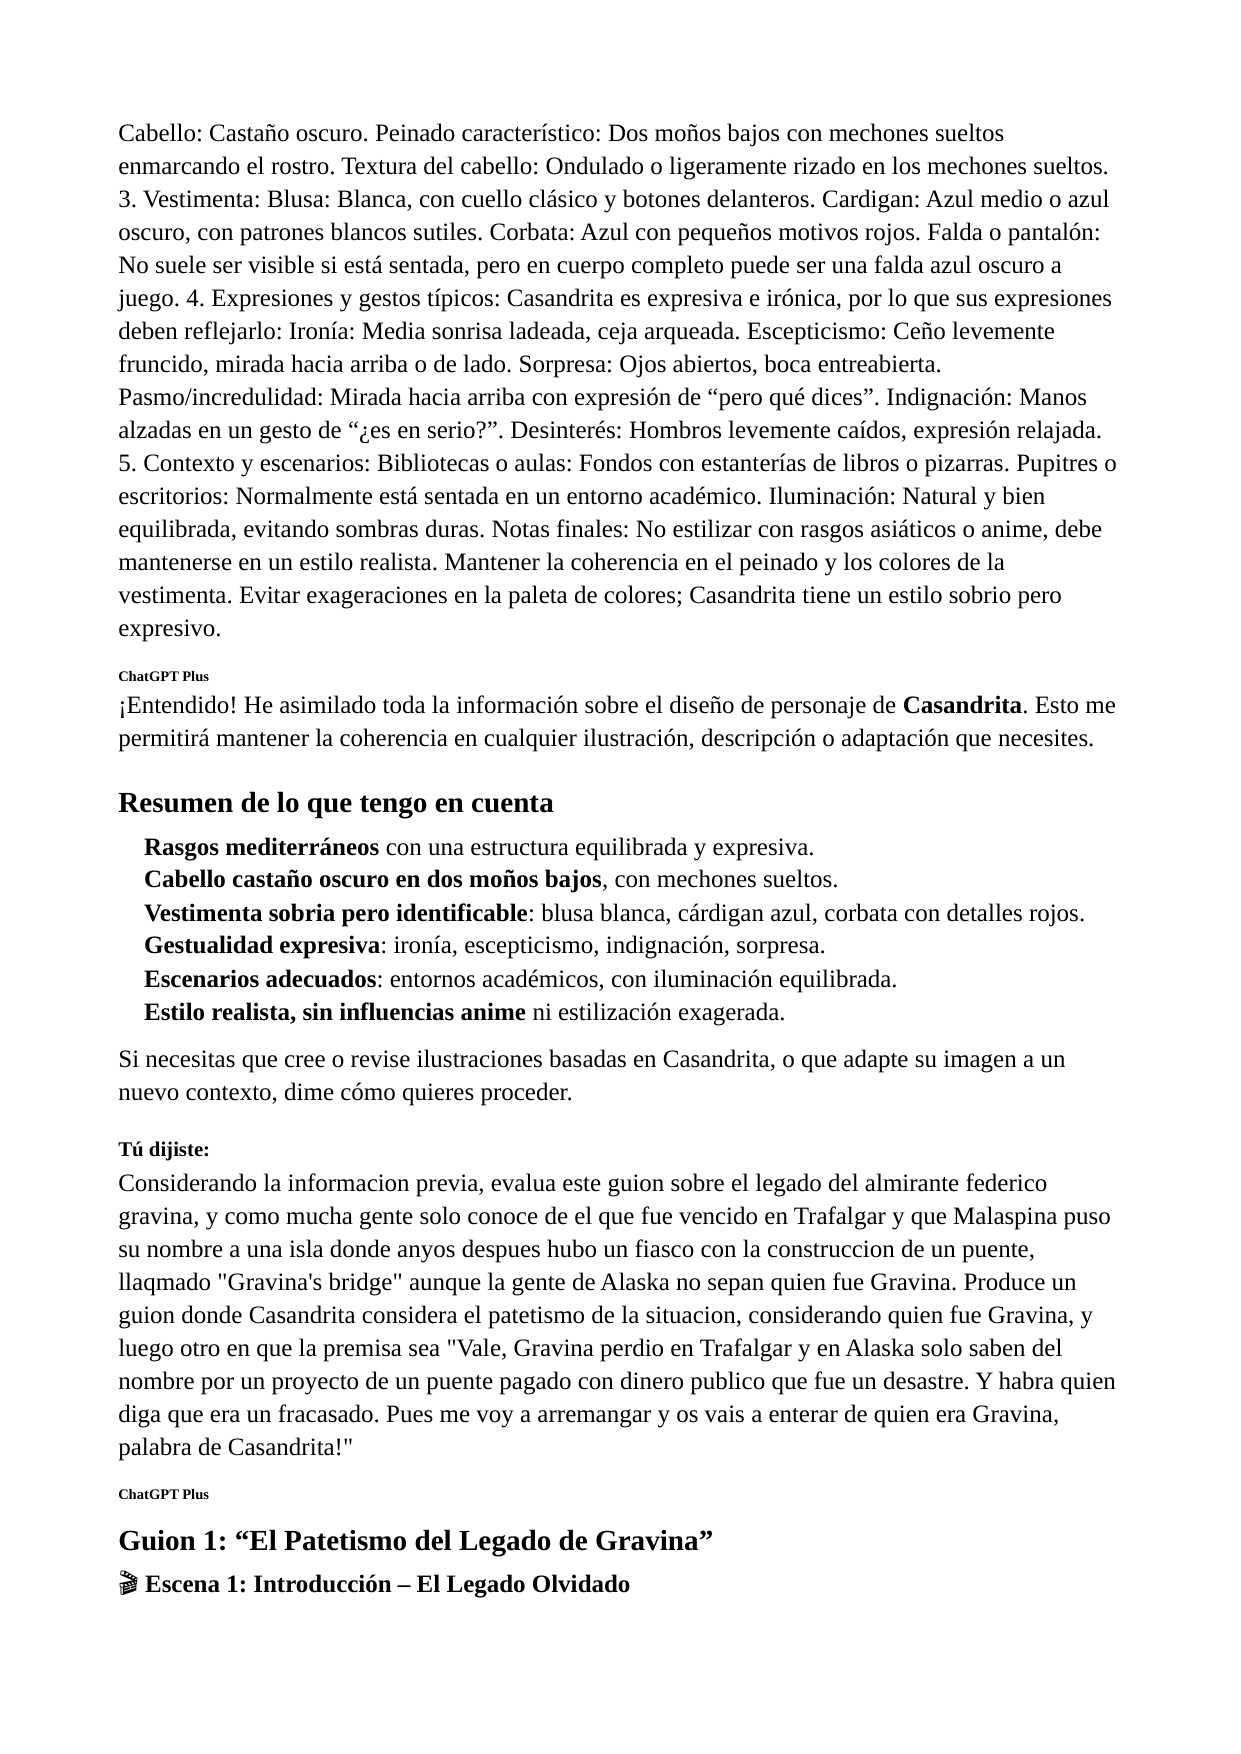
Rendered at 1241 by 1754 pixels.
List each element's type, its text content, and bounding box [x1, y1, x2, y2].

subtitle Tú dijiste: [118, 1137, 1122, 1161]
text ¡Entendido! He asimilado toda la información sobre el diseño de personaje de Casandrita. Esto me permitirá mantener la coherencia en cualquier ilustración, descripción o adaptación que necesites. [118, 690, 1122, 752]
subtitle Guion 1: “El Patetismo del Legado de Gravina” [118, 1523, 1122, 1557]
subtitle ChatGPT Plus [118, 667, 1122, 684]
text ✅ Rasgos mediterráneos con una estructura equilibrada y expresiva. ✅ Cabello castaño oscuro en dos moños bajos, con mechones sueltos. ✅ Vestimenta sobria pero identificable: blusa blanca, cárdigan azul, corbata con detalles rojos. ✅ Gestualidad expresiva: ironía, escepticismo, indignación, sorpresa. ✅ Escenarios adecuados: entornos académicos, con iluminación equilibrada. ✅ Estilo realista, sin influencias anime ni estilización exagerada. [118, 832, 1122, 1025]
subtitle Resumen de lo que tengo en cuenta [118, 786, 1122, 819]
text 🎬 Escena 1: Introducción – El Legado Olvidado [118, 1569, 1122, 1598]
text Si necesitas que cree o revise ilustraciones basadas en Casandrita, o que adapte su imagen a un nuevo contexto, dime cómo quieres proceder. 🚀 [118, 1044, 1122, 1106]
text Considerando la informacion previa, evalua este guion sobre el legado del almirante federico gravina, y como mucha gente solo conoce de el que fue vencido en Trafalgar y que Malaspina puso su nombre a una isla donde anyos despues hubo un fiasco con la construccion de un puente, llaqmado "Gravina's bridge" aunque la gente de Alaska no sepan quien fue Gravina. Produce un guion donde Casandrita considera el patetismo de la situacion, considerando quien fue Gravina, y luego otro en que la premisa sea "Vale, Gravina perdio en Trafalgar y en Alaska solo saben del nombre por un proyecto de un puente pagado con dinero publico que fue un desastre. Y habra quien diga que era un fracasado. Pues me voy a arremangar y os vais a enterar de quien era Gravina, palabra de Casandrita!" [118, 1168, 1122, 1461]
text Cabello: Castaño oscuro. Peinado característico: Dos moños bajos con mechones sueltos enmarcando el rostro. Textura del cabello: Ondulado o ligeramente rizado en los mechones sueltos. 3. Vestimenta: Blusa: Blanca, con cuello clásico y botones delanteros. Cardigan: Azul medio o azul oscuro, con patrones blancos sutiles. Corbata: Azul con pequeños motivos rojos. Falda o pantalón: No suele ser visible si está sentada, pero en cuerpo completo puede ser una falda azul oscuro a juego. 4. Expresiones y gestos típicos: Casandrita es expresiva e irónica, por lo que sus expresiones deben reflejarlo: Ironía: Media sonrisa ladeada, ceja arqueada. Escepticismo: Ceño levemente fruncido, mirada hacia arriba o de lado. Sorpresa: Ojos abiertos, boca entreabierta. Pasmo/incredulidad: Mirada hacia arriba con expresión de “pero qué dices”. Indignación: Manos alzadas en un gesto de “¿es en serio?”. Desinterés: Hombros levemente caídos, expresión relajada. 5. Contexto y escenarios: Bibliotecas o aulas: Fondos con estanterías de libros o pizarras. Pupitres o escritorios: Normalmente está sentada en un entorno académico. Iluminación: Natural y bien equilibrada, evitando sombras duras. Notas finales: No estilizar con rasgos asiáticos o anime, debe mantenerse en un estilo realista. Mantener la coherencia en el peinado y los colores de la vestimenta. Evitar exageraciones en la paleta de colores; Casandrita tiene un estilo sobrio pero expresivo. [118, 118, 1122, 642]
subtitle ChatGPT Plus [118, 1486, 1122, 1502]
